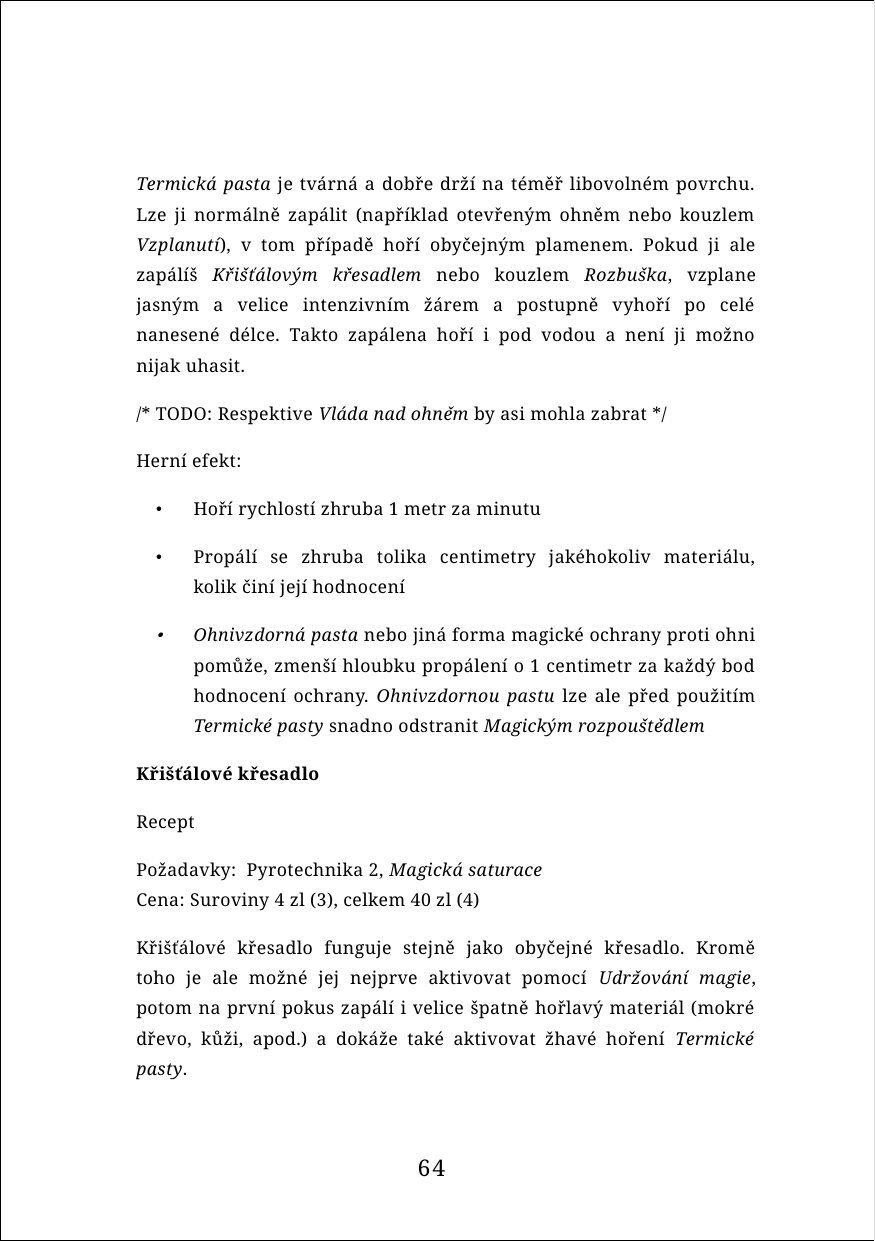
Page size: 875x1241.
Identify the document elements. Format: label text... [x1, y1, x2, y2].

list Propálí se zhruba tolika centimetry jakéhokoliv materiálu, kolik činí její hodnocení [156, 545, 756, 599]
text Požadavky: Pyrotechnika 2, Magická saturace Cena: Suroviny 4 zl (3), celkem 40 zl (4) [136, 857, 756, 912]
text Křišťálové křesadlo funguje stejně jako obyčejné křesadlo. Kromě toho je ale možné jej nejprve aktivovat pomocí Udržování magie, potom na první pokus zapálí i velice špatně hořlavý materiál (mokré dřevo, kůži, apod.) a dokáže také aktivovat žhavé hoření Termické pasty. [136, 935, 756, 1080]
text Termická pasta je tvárná a dobře drží na téměř libovolném povrchu. Lze ji normálně zapálit (například otevřeným ohněm nebo kouzlem Vzplanutí), v tom případě hoří obyčejným plamenem. Pokud ji ale zapálíš Křišťálovým křesadlem nebo kouzlem Rozbuška, vzplane jasným a velice intenzivním žárem a postupně vyhoří po celé nanesené délce. Takto zapálena hoří i pod vodou a není ji možno nijak uhasit. [136, 172, 756, 377]
text Recept [136, 809, 756, 833]
list Hoří rychlostí zhruba 1 metr za minutu [156, 497, 756, 521]
text Herní efekt: [136, 449, 756, 473]
list Ohnivzdorná pasta nebo jiná forma magické ochrany proti ohni pomůže, zmenší hloubku propálení o 1 centimetr za každý bod hodnocení ochrany. Ohnivzdornou pastu lze ale před použitím Termické pasty snadno odstranit Magickým rozpouštědlem [156, 623, 756, 738]
text /* TODO: Respektive Vláda nad ohněm by asi mohla zabrat */ [136, 401, 756, 425]
text Křišťálové křesadlo [136, 761, 756, 786]
